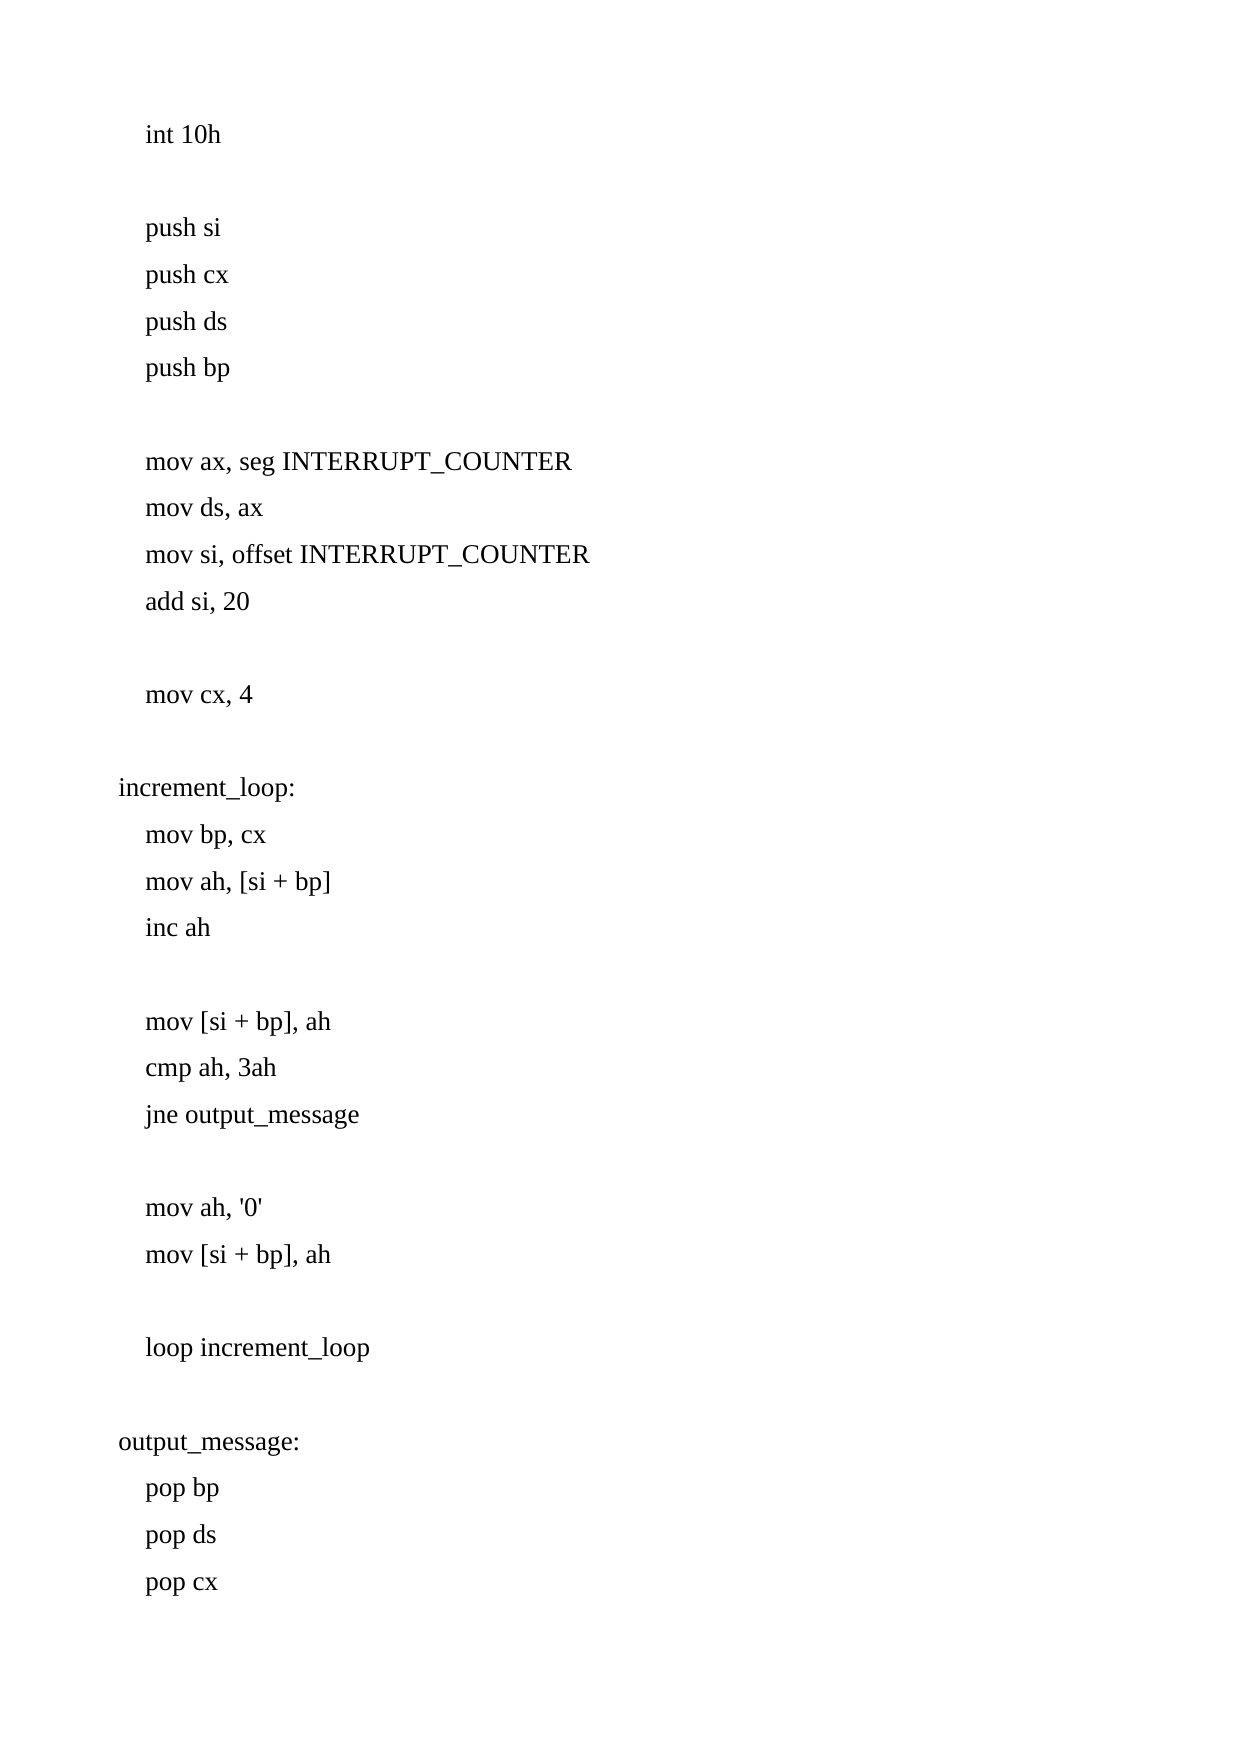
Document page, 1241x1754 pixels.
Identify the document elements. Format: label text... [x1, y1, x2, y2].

text pop bp [118, 1471, 1122, 1503]
text pop ds [118, 1518, 1122, 1549]
text jne output_message [118, 1098, 1122, 1129]
text mov ds, ax [118, 491, 1122, 523]
text int 10h [118, 118, 1122, 149]
text mov cx, 4 [118, 678, 1122, 709]
text mov ah, '0' [118, 1191, 1122, 1223]
text push cx [118, 258, 1122, 289]
text pop cx [118, 1565, 1122, 1596]
text mov ah, [si + bp] [118, 865, 1122, 896]
text push bp [118, 351, 1122, 383]
text cmp ah, 3ah [118, 1051, 1122, 1083]
text loop increment_loop [118, 1331, 1122, 1363]
text inc ah [118, 911, 1122, 943]
text mov si, offset INTERRUPT_COUNTER [118, 538, 1122, 569]
text mov ax, seg INTERRUPT_COUNTER [118, 445, 1122, 476]
text output_message: [118, 1425, 1122, 1456]
text push ds [118, 305, 1122, 336]
text mov [si + bp], ah [118, 1005, 1122, 1036]
text add si, 20 [118, 585, 1122, 616]
text increment_loop: [118, 771, 1122, 803]
text push si [118, 211, 1122, 243]
text mov [si + bp], ah [118, 1238, 1122, 1269]
text mov bp, cx [118, 818, 1122, 849]
